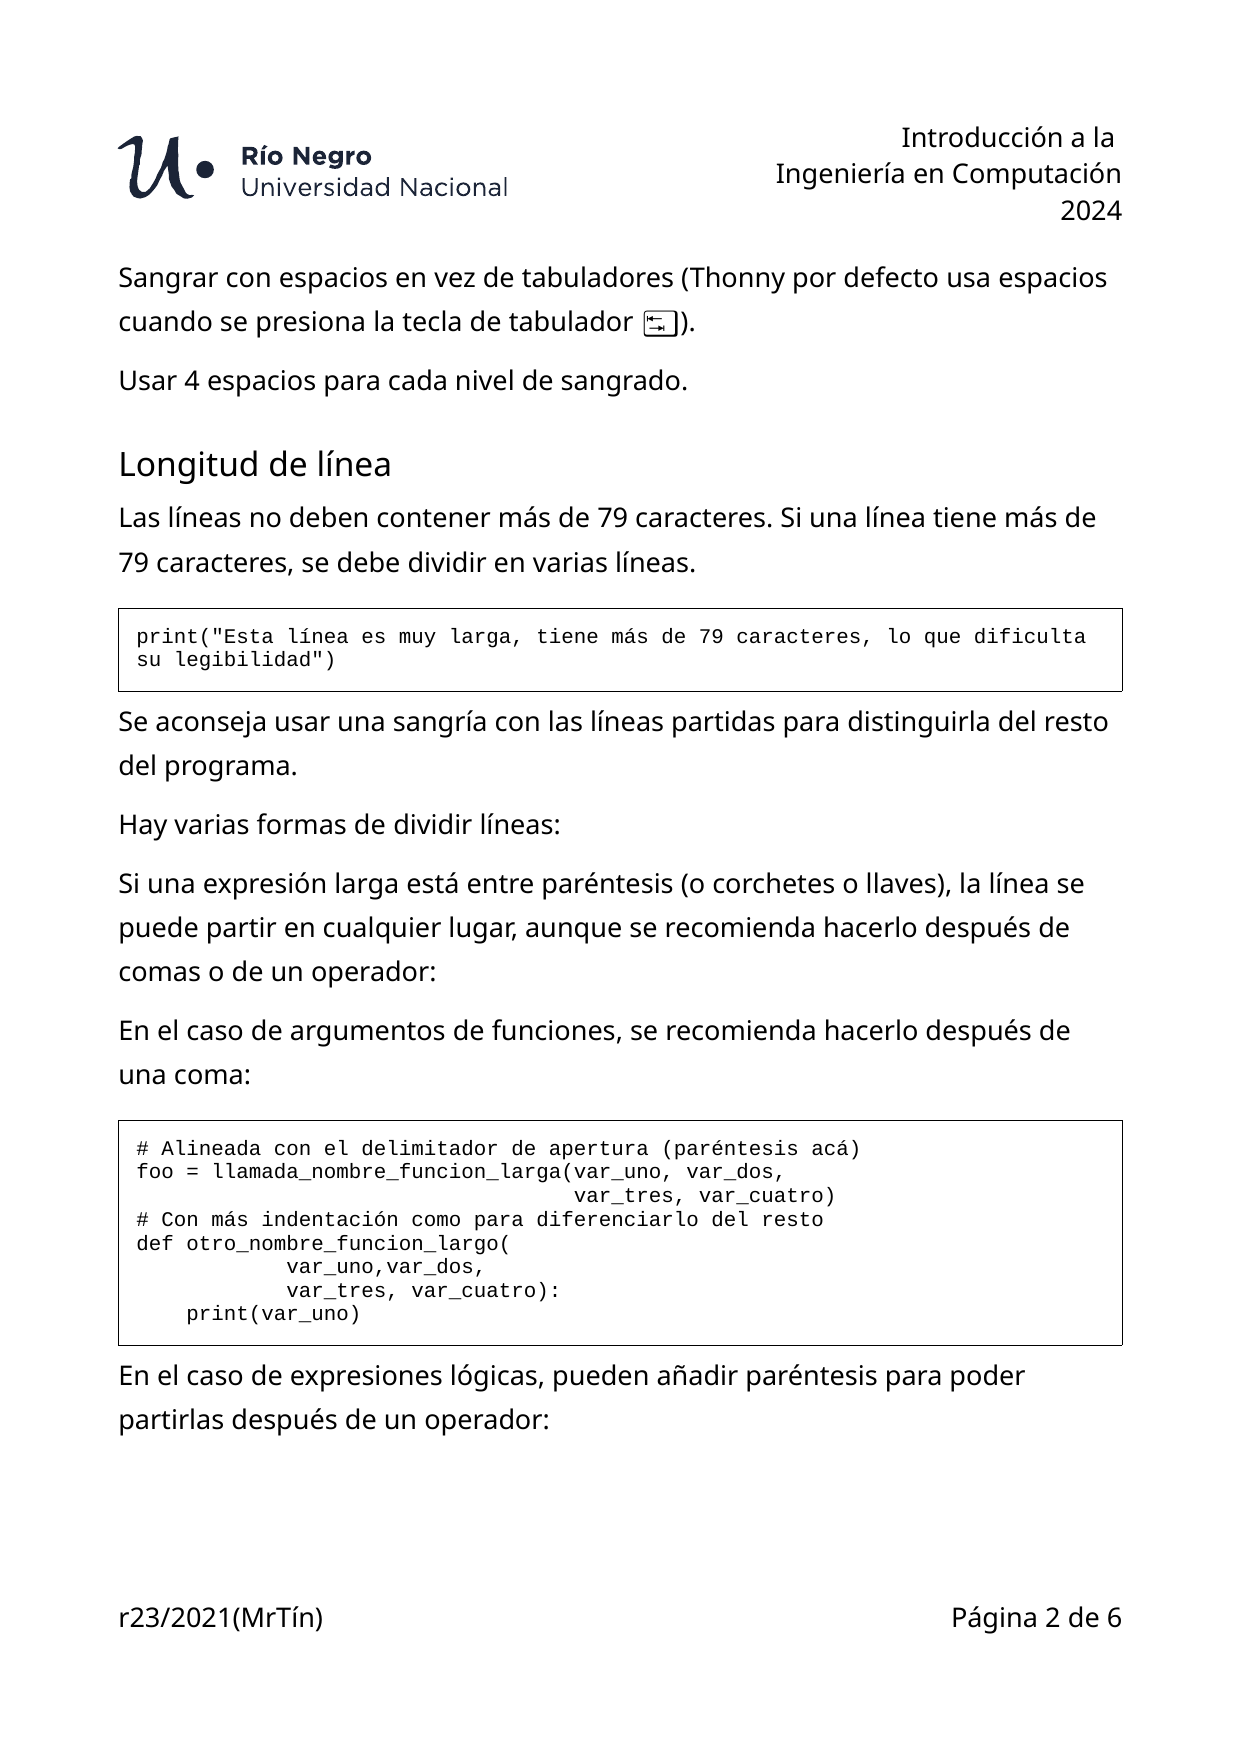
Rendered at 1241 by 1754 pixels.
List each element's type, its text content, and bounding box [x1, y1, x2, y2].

text Se aconseja usar una sangría con las líneas partidas para distinguirla del resto del programa. [118, 702, 1122, 783]
text # Con más indentación como para diferenciarlo del resto [119, 1191, 1122, 1215]
text En el caso de expresiones lógicas, pueden añadir paréntesis para poder partirlas después de un operador: [118, 1357, 1122, 1438]
text Las líneas no deben contener más de 79 caracteres. Si una línea tiene más de 79 caracteres, se debe dividir en varias líneas. [118, 499, 1122, 580]
text var_tres, var_cuatro) [119, 1167, 1122, 1191]
text # Alineada con el delimitador de apertura (paréntesis acá) [119, 1121, 1122, 1144]
text print("Esta línea es muy larga, tiene más de 79 caracteres, lo que dificulta su legibilidad") [119, 609, 1122, 691]
text Hay varias formas de dividir líneas: [118, 805, 1122, 842]
text Sangrar con espacios en vez de tabuladores (Thonny por defecto usa espacios cuando se presiona la tecla de tabulador ). [118, 258, 1122, 339]
text En el caso de argumentos de funciones, se recomienda hacerlo después de una coma: [118, 1011, 1122, 1092]
text var_tres, var_cuatro): [119, 1262, 1122, 1286]
subtitle Longitud de línea [118, 441, 1122, 486]
text foo = llamada_nombre_funcion_larga(var_uno, var_dos, [119, 1144, 1122, 1167]
text var_uno,var_dos, [119, 1238, 1122, 1262]
text Usar 4 espacios para cada nivel de sangrado. [118, 361, 1122, 398]
text print(var_uno) [119, 1286, 1122, 1345]
text Si una expresión larga está entre paréntesis (o corchetes o llaves), la línea se puede partir en cualquier lugar, aunque se recomienda hacerlo después de comas o de un operador: [118, 864, 1122, 989]
text def otro_nombre_funcion_largo( [119, 1215, 1122, 1238]
